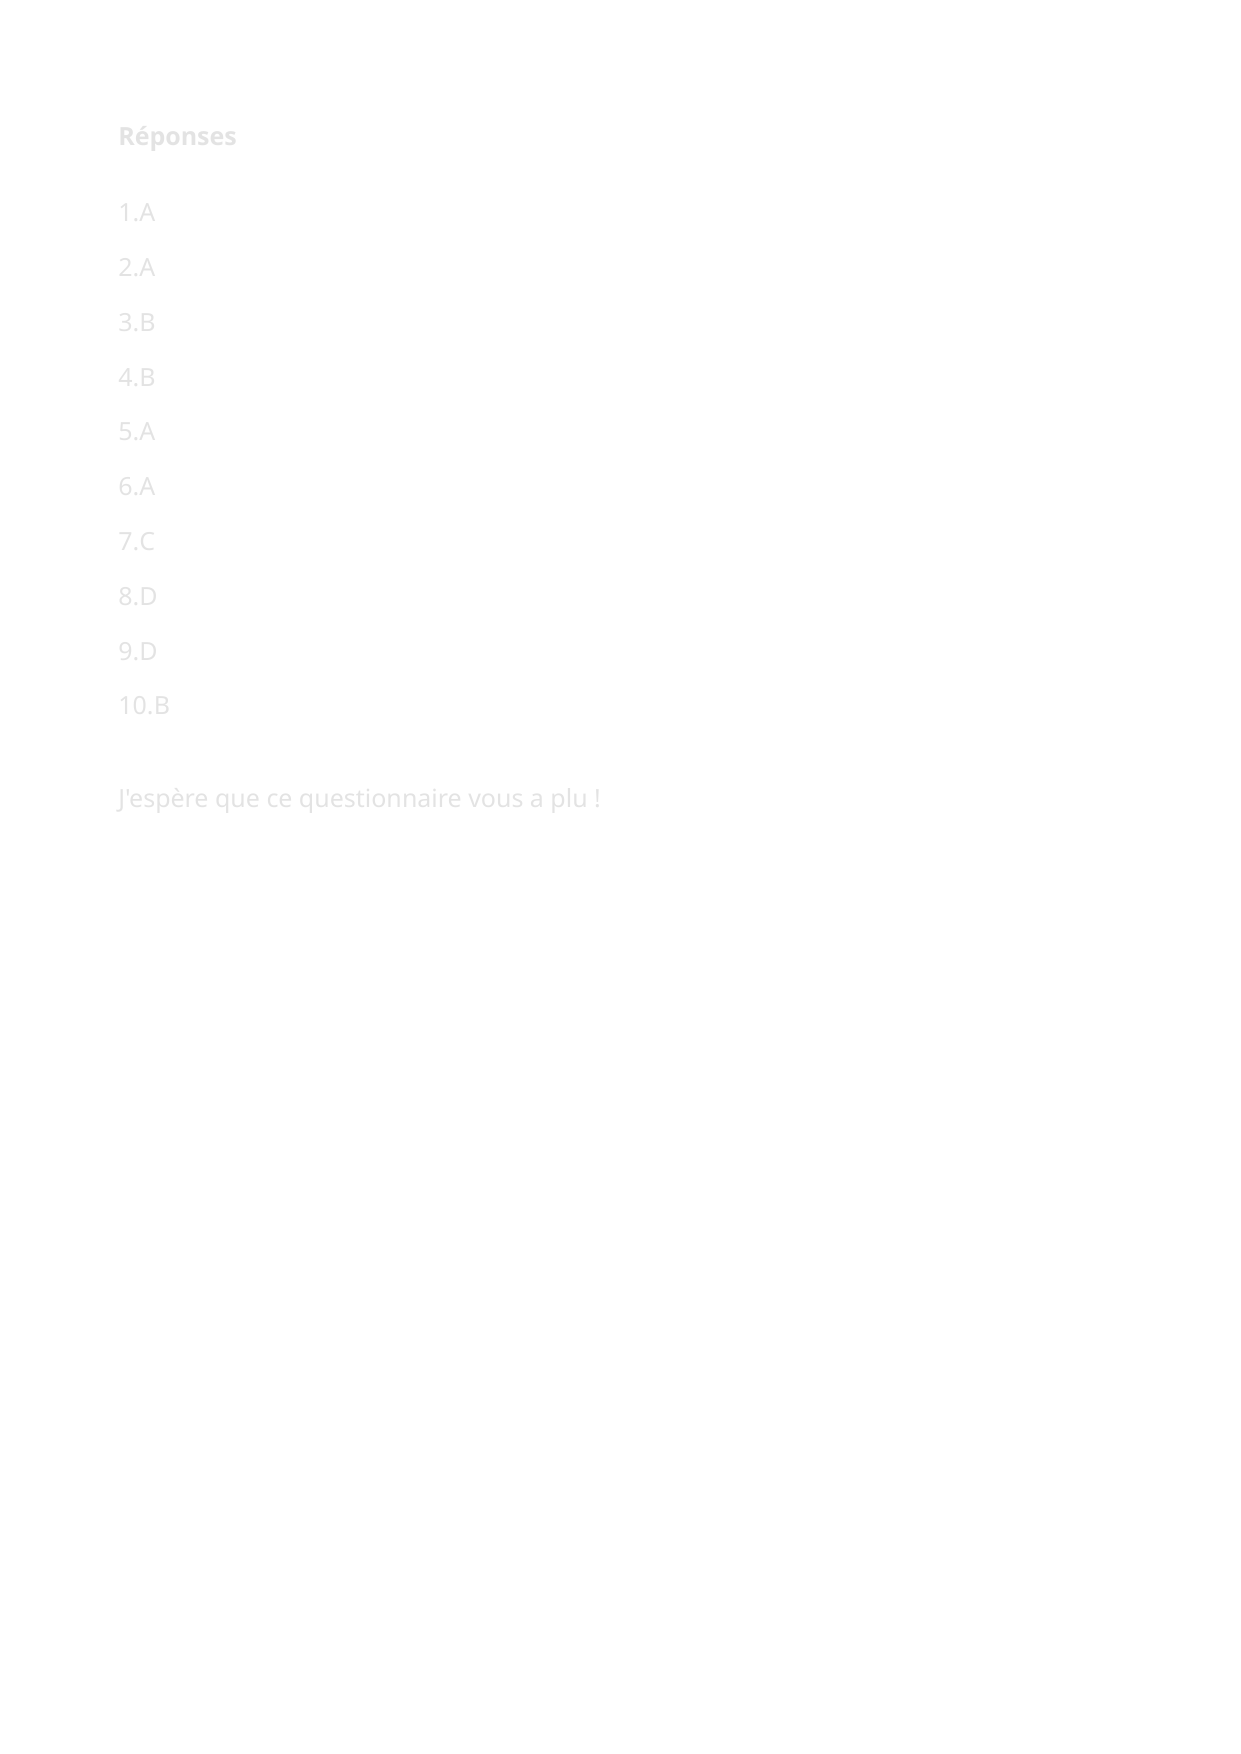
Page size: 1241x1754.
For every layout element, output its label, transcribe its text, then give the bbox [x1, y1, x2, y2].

text Réponses [118, 118, 1122, 152]
list A [118, 195, 1122, 229]
list B [118, 304, 1122, 338]
list A [118, 414, 1122, 448]
list A [118, 469, 1122, 503]
list D [118, 633, 1122, 667]
list C [118, 523, 1122, 558]
text J'espère que ce questionnaire vous a plu ! [118, 780, 1122, 814]
list D [118, 578, 1122, 612]
list A [118, 249, 1122, 284]
list B [118, 359, 1122, 393]
list B [118, 688, 1122, 722]
